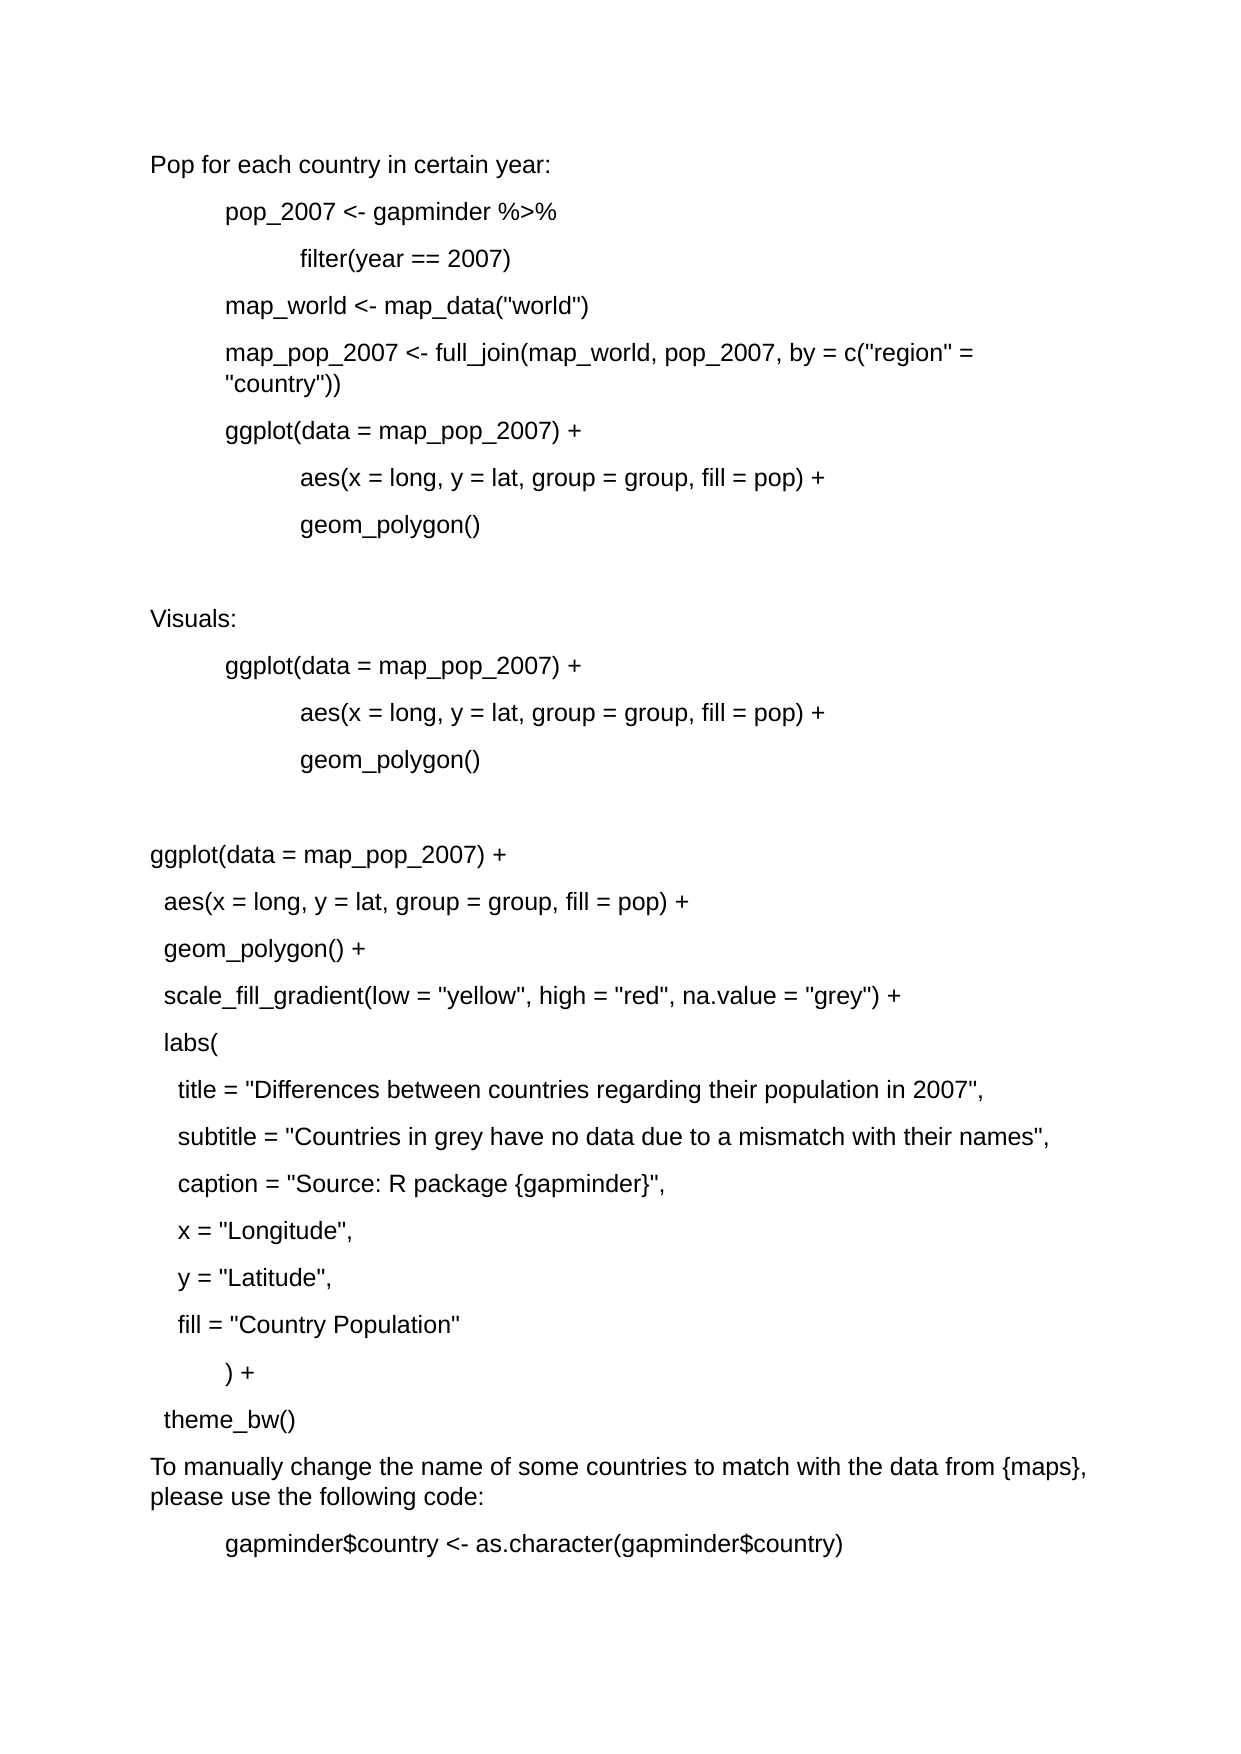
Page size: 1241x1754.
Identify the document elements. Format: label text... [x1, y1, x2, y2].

text caption = "Source: R package {gapminder}", [150, 1169, 1090, 1198]
text fill = "Country Population" [150, 1310, 1090, 1339]
text subtitle = "Countries in grey have no data due to a mismatch with their names", [150, 1122, 1090, 1151]
text Visuals: [150, 604, 1090, 633]
text ggplot(data = map_pop_2007) + [150, 651, 1090, 680]
text To manually change the name of some countries to match with the data from {maps}, please use the following code: [150, 1452, 1090, 1511]
text ) + [150, 1357, 1090, 1386]
text aes(x = long, y = lat, group = group, fill = pop) + [150, 887, 1090, 915]
text geom_polygon() [150, 510, 1090, 539]
text labs( [150, 1028, 1090, 1057]
text pop_2007 <- gapminder %>% [150, 197, 1090, 226]
text geom_polygon() [150, 745, 1090, 774]
text scale_fill_gradient(low = "yellow", high = "red", na.value = "grey") + [150, 981, 1090, 1009]
text x = "Longitude", [150, 1216, 1090, 1245]
text filter(year == 2007) [150, 244, 1090, 273]
text map_pop_2007 <- full_join(map_world, pop_2007, by = c("region" = "country")) [225, 338, 1090, 397]
text geom_polygon() + [150, 934, 1090, 962]
text aes(x = long, y = lat, group = group, fill = pop) + [150, 698, 1090, 727]
text title = "Differences between countries regarding their population in 2007", [150, 1075, 1090, 1104]
text Pop for each country in certain year: [150, 150, 1090, 179]
text gapminder$country <- as.character(gapminder$country) [150, 1529, 1090, 1558]
text map_world <- map_data("world") [225, 291, 1090, 320]
text theme_bw() [150, 1404, 1090, 1433]
text ggplot(data = map_pop_2007) + [150, 839, 1090, 868]
text y = "Latitude", [150, 1263, 1090, 1292]
text aes(x = long, y = lat, group = group, fill = pop) + [150, 463, 1090, 492]
text ggplot(data = map_pop_2007) + [150, 416, 1090, 444]
